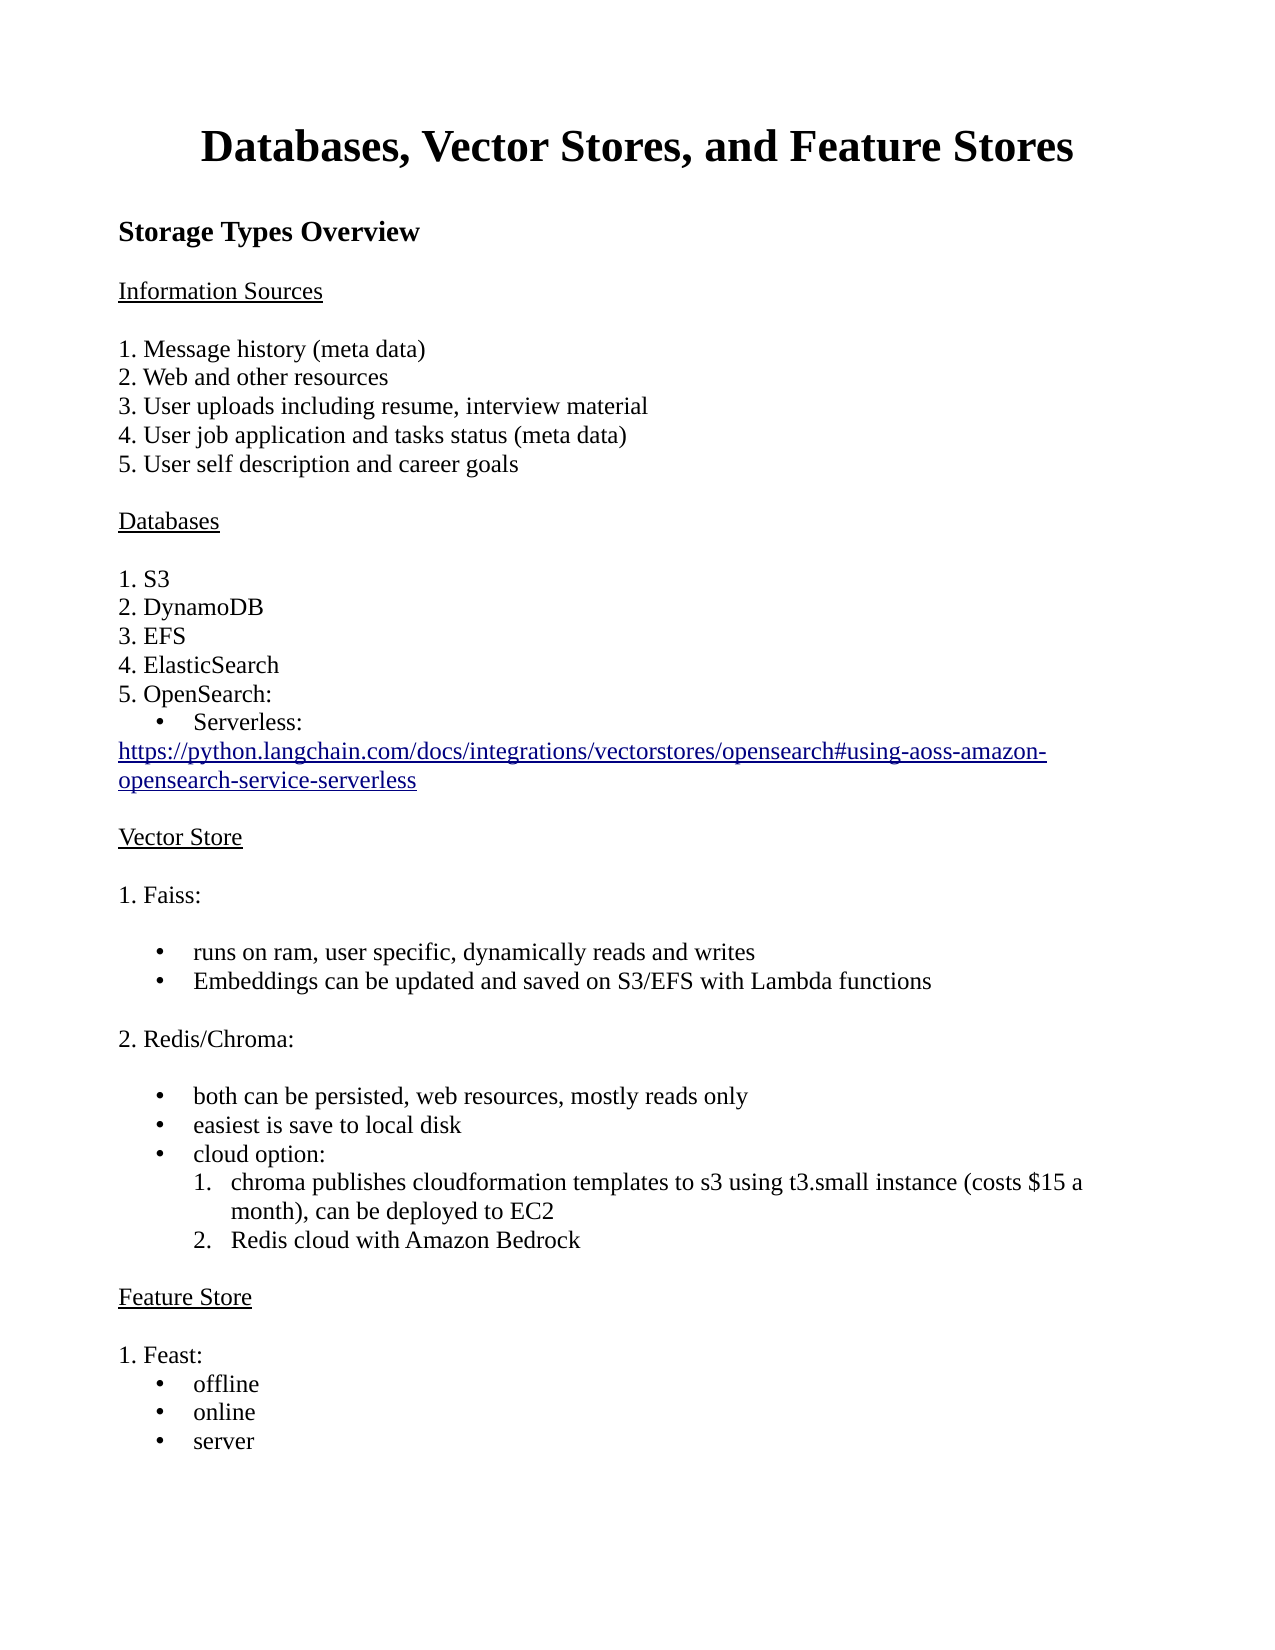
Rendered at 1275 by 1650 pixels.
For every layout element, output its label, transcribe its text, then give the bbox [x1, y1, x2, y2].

list runs on ram, user specific, dynamically reads and writes [156, 937, 1157, 966]
text 2. Redis/Chroma: [118, 1024, 1157, 1052]
text Vector Store [118, 822, 1157, 851]
text Storage Types Overview [118, 214, 1157, 247]
text 2. Web and other resources [118, 362, 1157, 391]
list server [156, 1426, 1157, 1455]
text 2. DynamoDB [118, 592, 1157, 621]
text Databases [118, 506, 1157, 535]
list Serverless: [156, 707, 1157, 736]
list cloud option: [156, 1139, 1157, 1167]
list chroma publishes cloudformation templates to s3 using t3.small instance (costs $15 a month), can be deployed to EC2 [193, 1167, 1157, 1225]
list Embeddings can be updated and saved on S3/EFS with Lambda functions [156, 966, 1157, 995]
text 1. S3 [118, 564, 1157, 592]
text 3. EFS [118, 621, 1157, 650]
text 4. ElasticSearch [118, 650, 1157, 679]
text 5. OpenSearch: [118, 679, 1157, 707]
list online [156, 1397, 1157, 1426]
text 1. Faiss: [118, 880, 1157, 909]
text https://python.langchain.com/docs/integrations/vectorstores/opensearch#using-aoss-amazon-opensearch-service-serverless [118, 736, 1157, 794]
text Feature Store [118, 1282, 1157, 1311]
list both can be persisted, web resources, mostly reads only [156, 1081, 1157, 1110]
text 4. User job application and tasks status (meta data) [118, 420, 1157, 449]
list easiest is save to local disk [156, 1110, 1157, 1139]
text 5. User self description and career goals [118, 449, 1157, 477]
text Information Sources [118, 276, 1157, 305]
text 3. User uploads including resume, interview material [118, 391, 1157, 420]
text 1. Message history (meta data) [118, 334, 1157, 362]
list offline [156, 1369, 1157, 1397]
text 1. Feast: [118, 1340, 1157, 1369]
list Redis cloud with Amazon Bedrock [193, 1225, 1157, 1254]
text Databases, Vector Stores, and Feature Stores [118, 118, 1157, 171]
